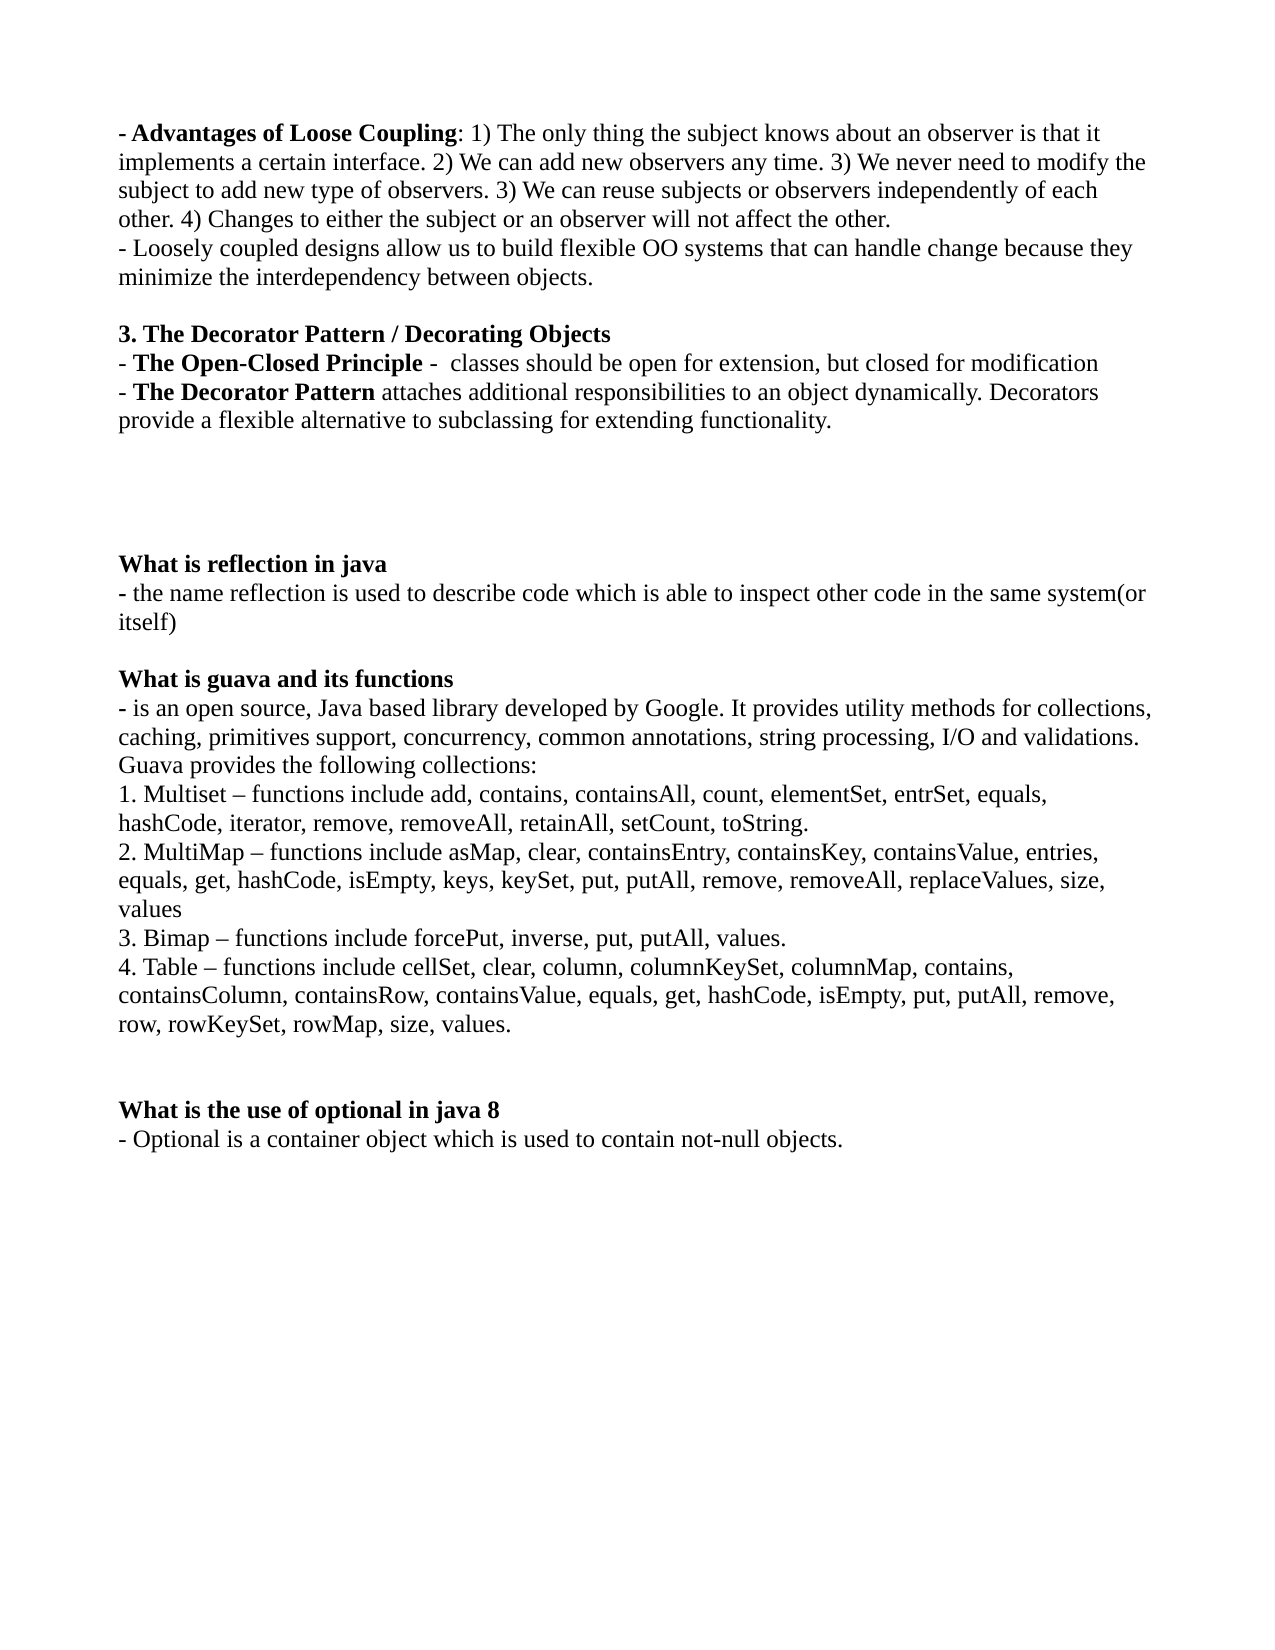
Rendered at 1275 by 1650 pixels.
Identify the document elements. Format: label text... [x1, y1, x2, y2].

text 3. The Decorator Pattern / Decorating Objects [118, 319, 1157, 348]
text 1. Multiset – functions include add, contains, containsAll, count, elementSet, entrSet, equals, hashCode, iterator, remove, removeAll, retainAll, setCount, toString. [118, 779, 1157, 837]
text - Optional is a container object which is used to contain not-null objects. [118, 1124, 1157, 1153]
text What is reflection in java [118, 549, 1157, 578]
text - Advantages of Loose Coupling: 1) The only thing the subject knows about an observer is that it implements a certain interface. 2) We can add new observers any time. 3) We never need to modify the subject to add new type of observers. 3) We can reuse subjects or observers independently of each other. 4) Changes to either the subject or an observer will not affect the other. [118, 118, 1157, 233]
text 2. MultiMap – functions include asMap, clear, containsEntry, containsKey, containsValue, entries, equals, get, hashCode, isEmpty, keys, keySet, put, putAll, remove, removeAll, replaceValues, size, values [118, 837, 1157, 923]
text Guava provides the following collections: [118, 751, 1157, 779]
text What is guava and its functions [118, 664, 1157, 693]
text - Loosely coupled designs allow us to build flexible OO systems that can handle change because they minimize the interdependency between objects. [118, 233, 1157, 291]
text - The Decorator Pattern attaches additional responsibilities to an object dynamically. Decorators provide a flexible alternative to subclassing for extending functionality. [118, 377, 1157, 434]
text - The Open-Closed Principle - classes should be open for extension, but closed for modification [118, 348, 1157, 377]
text - is an open source, Java based library developed by Google. It provides utility methods for collections, caching, primitives support, concurrency, common annotations, string processing, I/O and validations. [118, 693, 1157, 751]
text - the name reflection is used to describe code which is able to inspect other code in the same system(or itself) [118, 578, 1157, 636]
text 3. Bimap – functions include forcePut, inverse, put, putAll, values. [118, 923, 1157, 952]
text 4. Table – functions include cellSet, clear, column, columnKeySet, columnMap, contains, containsColumn, containsRow, containsValue, equals, get, hashCode, isEmpty, put, putAll, remove, row, rowKeySet, rowMap, size, values. [118, 952, 1157, 1038]
text What is the use of optional in java 8 [118, 1096, 1157, 1124]
